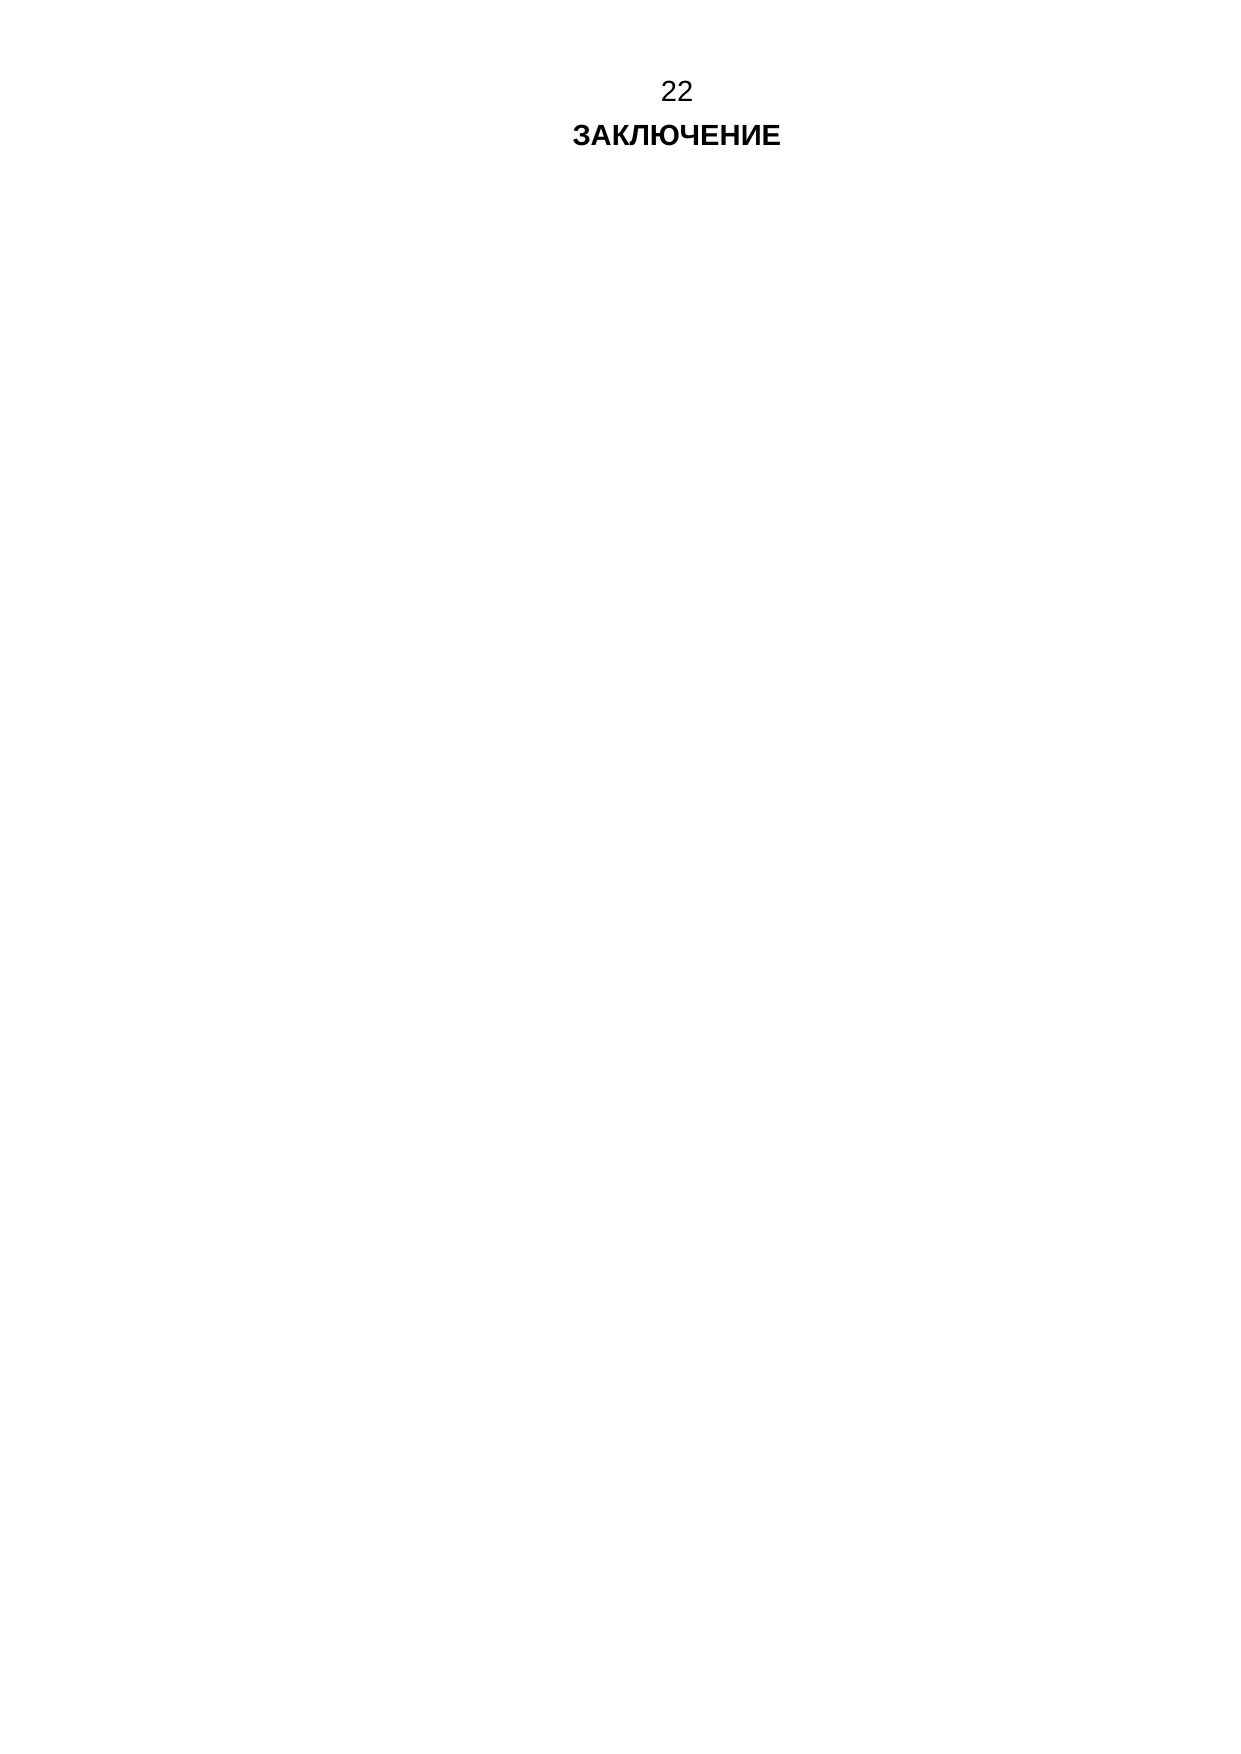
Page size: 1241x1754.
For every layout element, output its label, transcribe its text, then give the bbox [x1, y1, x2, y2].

subtitle Заключение [781, 118, 1152, 152]
subtitle Заключение [128, 118, 572, 152]
